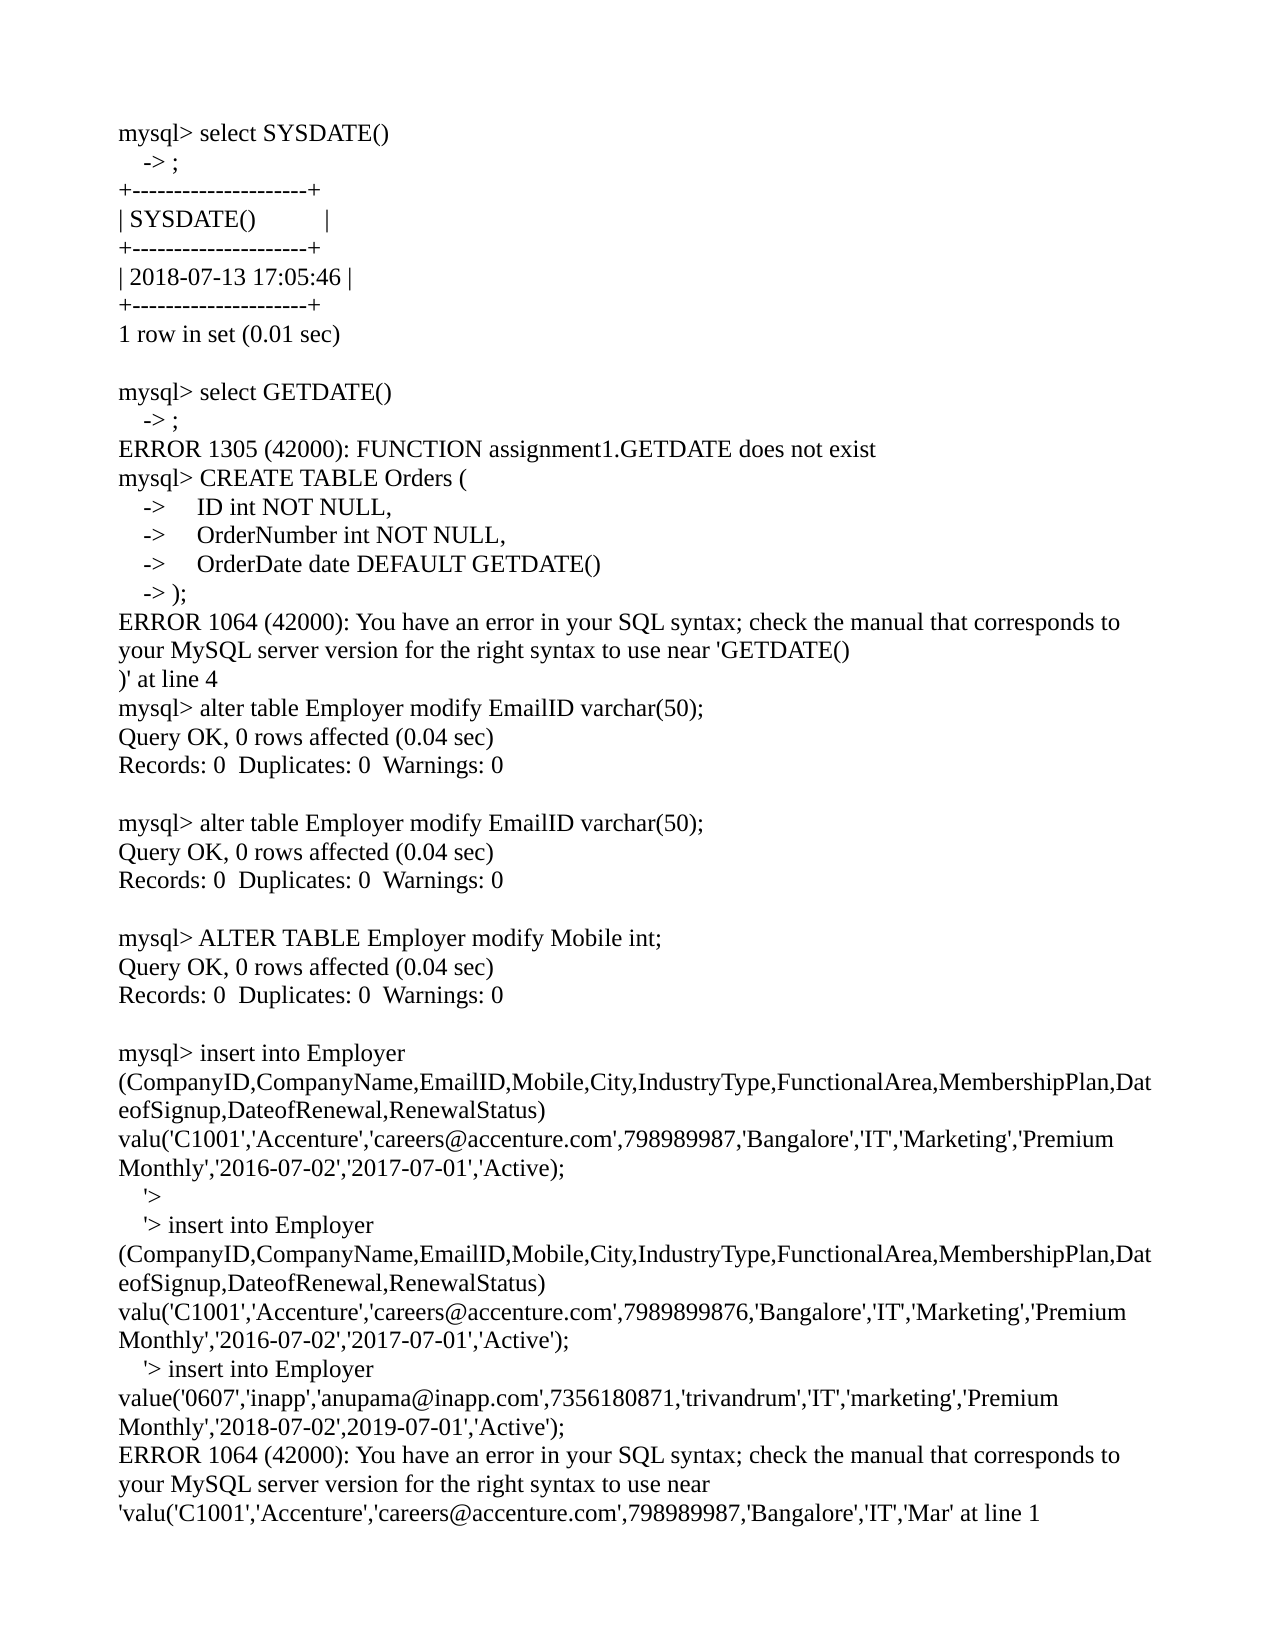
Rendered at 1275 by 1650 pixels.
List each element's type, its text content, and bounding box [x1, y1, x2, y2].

text Query OK, 0 rows affected (0.04 sec) [118, 837, 1157, 866]
text mysql> select GETDATE() [118, 377, 1157, 406]
text ERROR 1064 (42000): You have an error in your SQL syntax; check the manual that corresponds to your MySQL server version for the right syntax to use near 'valu('C1001','Accenture','careers@accenture.com',798989987,'Bangalore','IT','Mar' at line 1 [118, 1441, 1157, 1527]
text '> insert into Employer value('0607','inapp','anupama@inapp.com',7356180871,'trivandrum','IT','marketing','Premium Monthly','2018-07-02',2019-07-01','Active'); [118, 1354, 1157, 1441]
text '> insert into Employer (CompanyID,CompanyName,EmailID,Mobile,City,IndustryType,FunctionalArea,MembershipPlan,DateofSignup,DateofRenewal,RenewalStatus) valu('C1001','Accenture','careers@accenture.com',7989899876,'Bangalore','IT','Marketing','Premium Monthly','2016-07-02','2017-07-01','Active'); [118, 1211, 1157, 1354]
text 1 row in set (0.01 sec) [118, 319, 1157, 348]
text ERROR 1305 (42000): FUNCTION assignment1.GETDATE does not exist [118, 434, 1157, 463]
text mysql> CREATE TABLE Orders ( [118, 463, 1157, 492]
text Records: 0 Duplicates: 0 Warnings: 0 [118, 751, 1157, 779]
text | 2018-07-13 17:05:46 | [118, 262, 1157, 291]
text -> ID int NOT NULL, [118, 492, 1157, 521]
text Query OK, 0 rows affected (0.04 sec) [118, 952, 1157, 981]
text ERROR 1064 (42000): You have an error in your SQL syntax; check the manual that corresponds to your MySQL server version for the right syntax to use near 'GETDATE() [118, 607, 1157, 664]
text mysql> alter table Employer modify EmailID varchar(50); [118, 693, 1157, 722]
text mysql> ALTER TABLE Employer modify Mobile int; [118, 923, 1157, 952]
text +---------------------+ [118, 233, 1157, 262]
text mysql> select SYSDATE() [118, 118, 1157, 147]
text -> ; [118, 147, 1157, 176]
text -> OrderDate date DEFAULT GETDATE() [118, 549, 1157, 578]
text | SYSDATE() | [118, 204, 1157, 233]
text '> [118, 1182, 1157, 1211]
text +---------------------+ [118, 291, 1157, 319]
text -> ; [118, 406, 1157, 434]
text -> OrderNumber int NOT NULL, [118, 521, 1157, 549]
text -> ); [118, 578, 1157, 607]
text Records: 0 Duplicates: 0 Warnings: 0 [118, 866, 1157, 894]
text Records: 0 Duplicates: 0 Warnings: 0 [118, 981, 1157, 1009]
text Query OK, 0 rows affected (0.04 sec) [118, 722, 1157, 751]
text mysql> alter table Employer modify EmailID varchar(50); [118, 808, 1157, 837]
text )' at line 4 [118, 664, 1157, 693]
text +---------------------+ [118, 176, 1157, 204]
text mysql> insert into Employer (CompanyID,CompanyName,EmailID,Mobile,City,IndustryType,FunctionalArea,MembershipPlan,DateofSignup,DateofRenewal,RenewalStatus) valu('C1001','Accenture','careers@accenture.com',798989987,'Bangalore','IT','Marketing','Premium Monthly','2016-07-02','2017-07-01','Active); [118, 1038, 1157, 1182]
